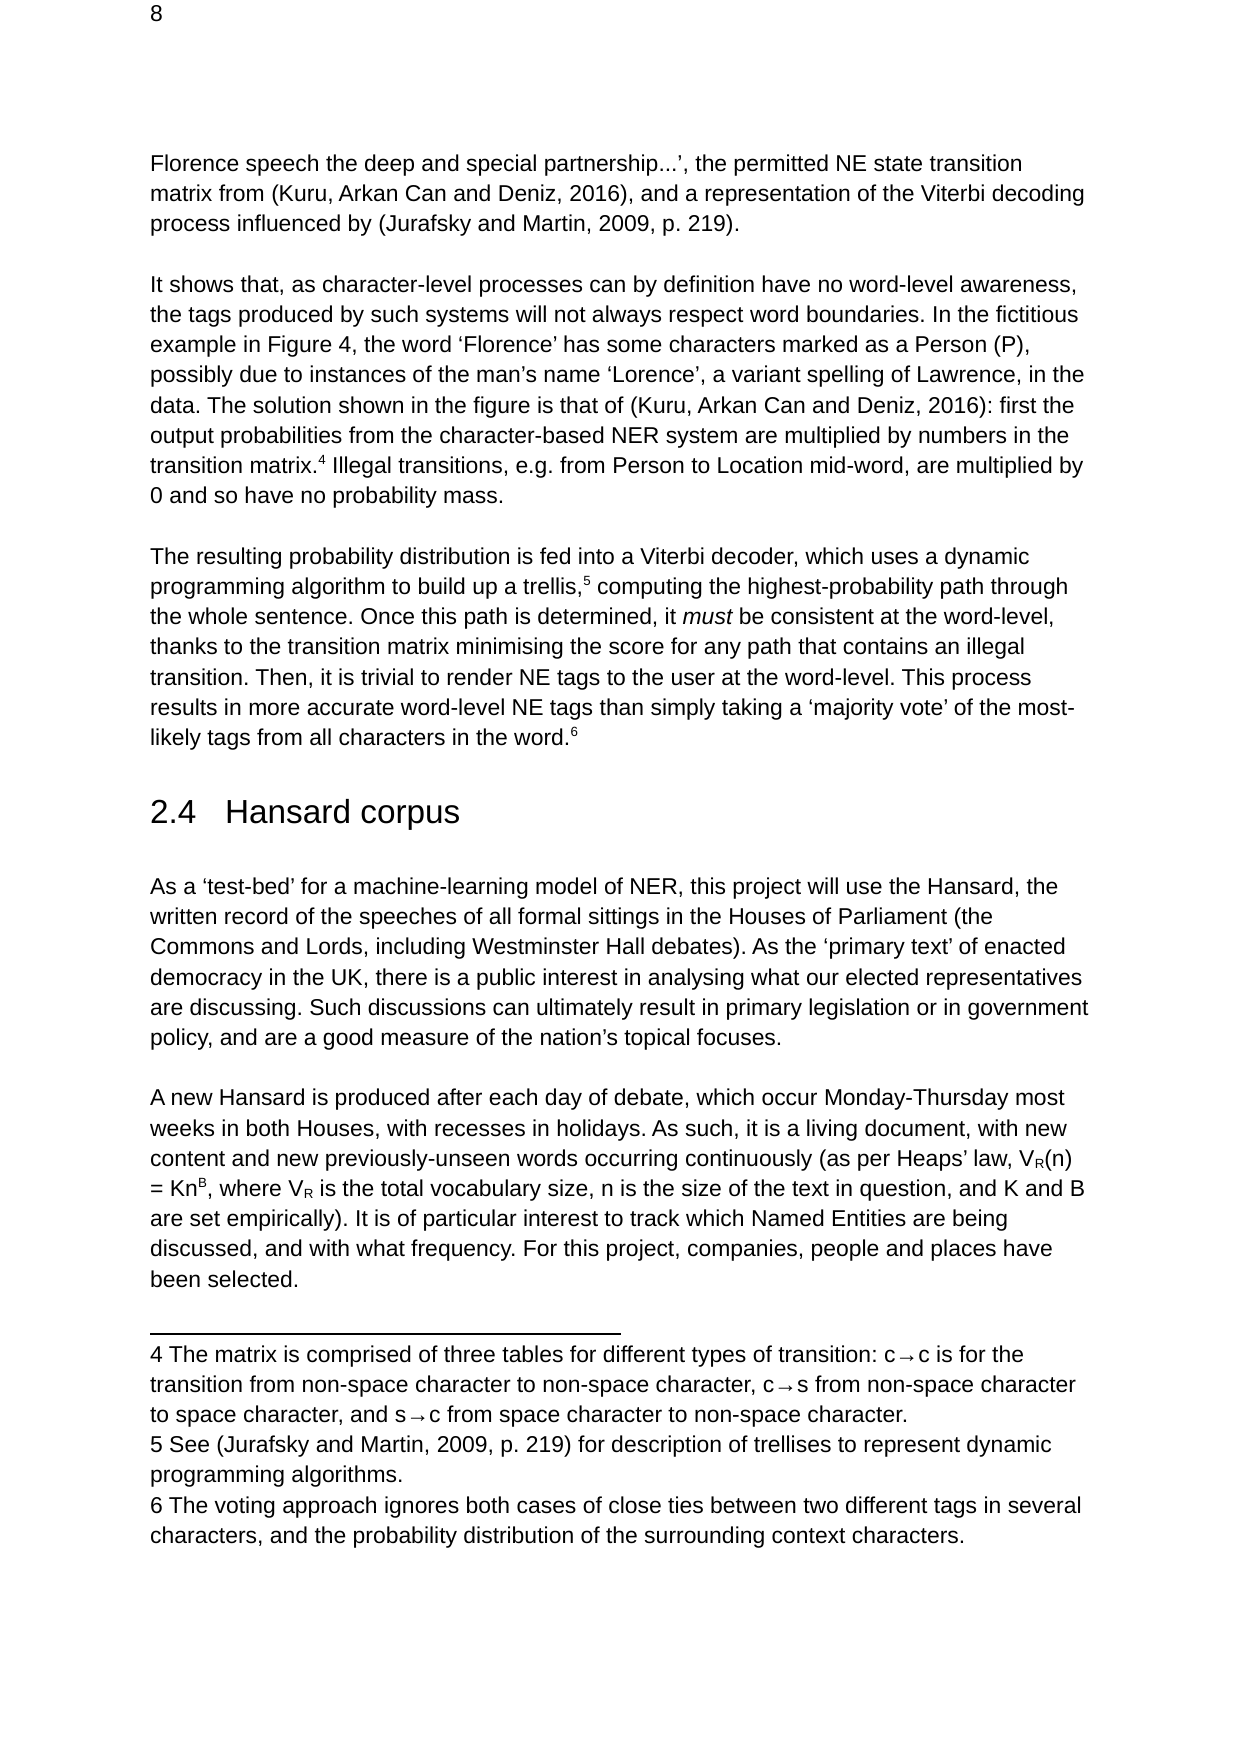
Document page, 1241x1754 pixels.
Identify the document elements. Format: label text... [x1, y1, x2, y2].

text As a ‘test-bed’ for a machine-learning model of NER, this project will use the Hansard, the written record of the speeches of all formal sittings in the Houses of Parliament (the Commons and Lords, including Westminster Hall debates). As the ‘primary text’ of enacted democracy in the UK, there is a public interest in analysing what our elected representatives are discussing. Such discussions can ultimately result in primary legislation or in government policy, and are a good measure of the nation’s topical focuses. [150, 873, 1090, 1050]
text The resulting probability distribution is fed into a Viterbi decoder, which uses a dynamic programming algorithm to build up a trellis, computing the highest-probability path through the whole sentence. Once this path is determined, it must be consistent at the word-level, thanks to the transition matrix minimising the score for any path that contains an illegal transition. Then, it is trivial to render NE tags to the user at the word-level. This process results in more accurate word-level NE tags than simply taking a ‘majority vote’ of the most-likely tags from all characters in the word. [150, 543, 1090, 750]
text The matrix is comprised of three tables for different types of transition: c→c is for the transition from non-space character to non-space character, c→s from non-space character to space character, and s→c from space character to non-space character. [150, 1341, 1090, 1427]
subtitle Hansard corpus [150, 792, 1090, 830]
text It shows that, as character-level processes can by definition have no word-level awareness, the tags produced by such systems will not always respect word boundaries. In the fictitious example in Figure 4, the word ‘Florence’ has some characters marked as a Person (P), possibly due to instances of the man’s name ‘Lorence’, a variant spelling of Lawrence, in the data. The solution shown in the figure is that of (Kuru, Arkan Can and Deniz, 2016)⁠: first the output probabilities from the character-based NER system are multiplied by numbers in the transition matrix. Illegal transitions, e.g. from Person to Location mid-word, are multiplied by 0 and so have no probability mass. [150, 271, 1090, 509]
text See (Jurafsky and Martin, 2009, p. 219)⁠ for description of trellises to represent dynamic programming algorithms. [150, 1431, 1090, 1488]
text A new Hansard is produced after each day of debate, which occur Monday-Thursday most weeks in both Houses, with recesses in holidays. As such, it is a living document, with new content and new previously-unseen words occurring continuously (as per Heaps’ law, VR(n) = KnB, where VR is the total vocabulary size, n is the size of the text in question, and K and B are set empirically). It is of particular interest to track which Named Entities are being discussed, and with what frequency. For this project, companies, people and places have been selected. [150, 1084, 1090, 1292]
text The voting approach ignores both cases of close ties between two different tags in several characters, and the probability distribution of the surrounding context characters. [150, 1492, 1090, 1548]
text Florence speech the deep and special partnership...’, the permitted NE state transition matrix from (Kuru, Arkan Can and Deniz, 2016)⁠, and a representation of the Viterbi decoding process influenced by (Jurafsky and Martin, 2009, p. 219)⁠. [150, 150, 1090, 237]
